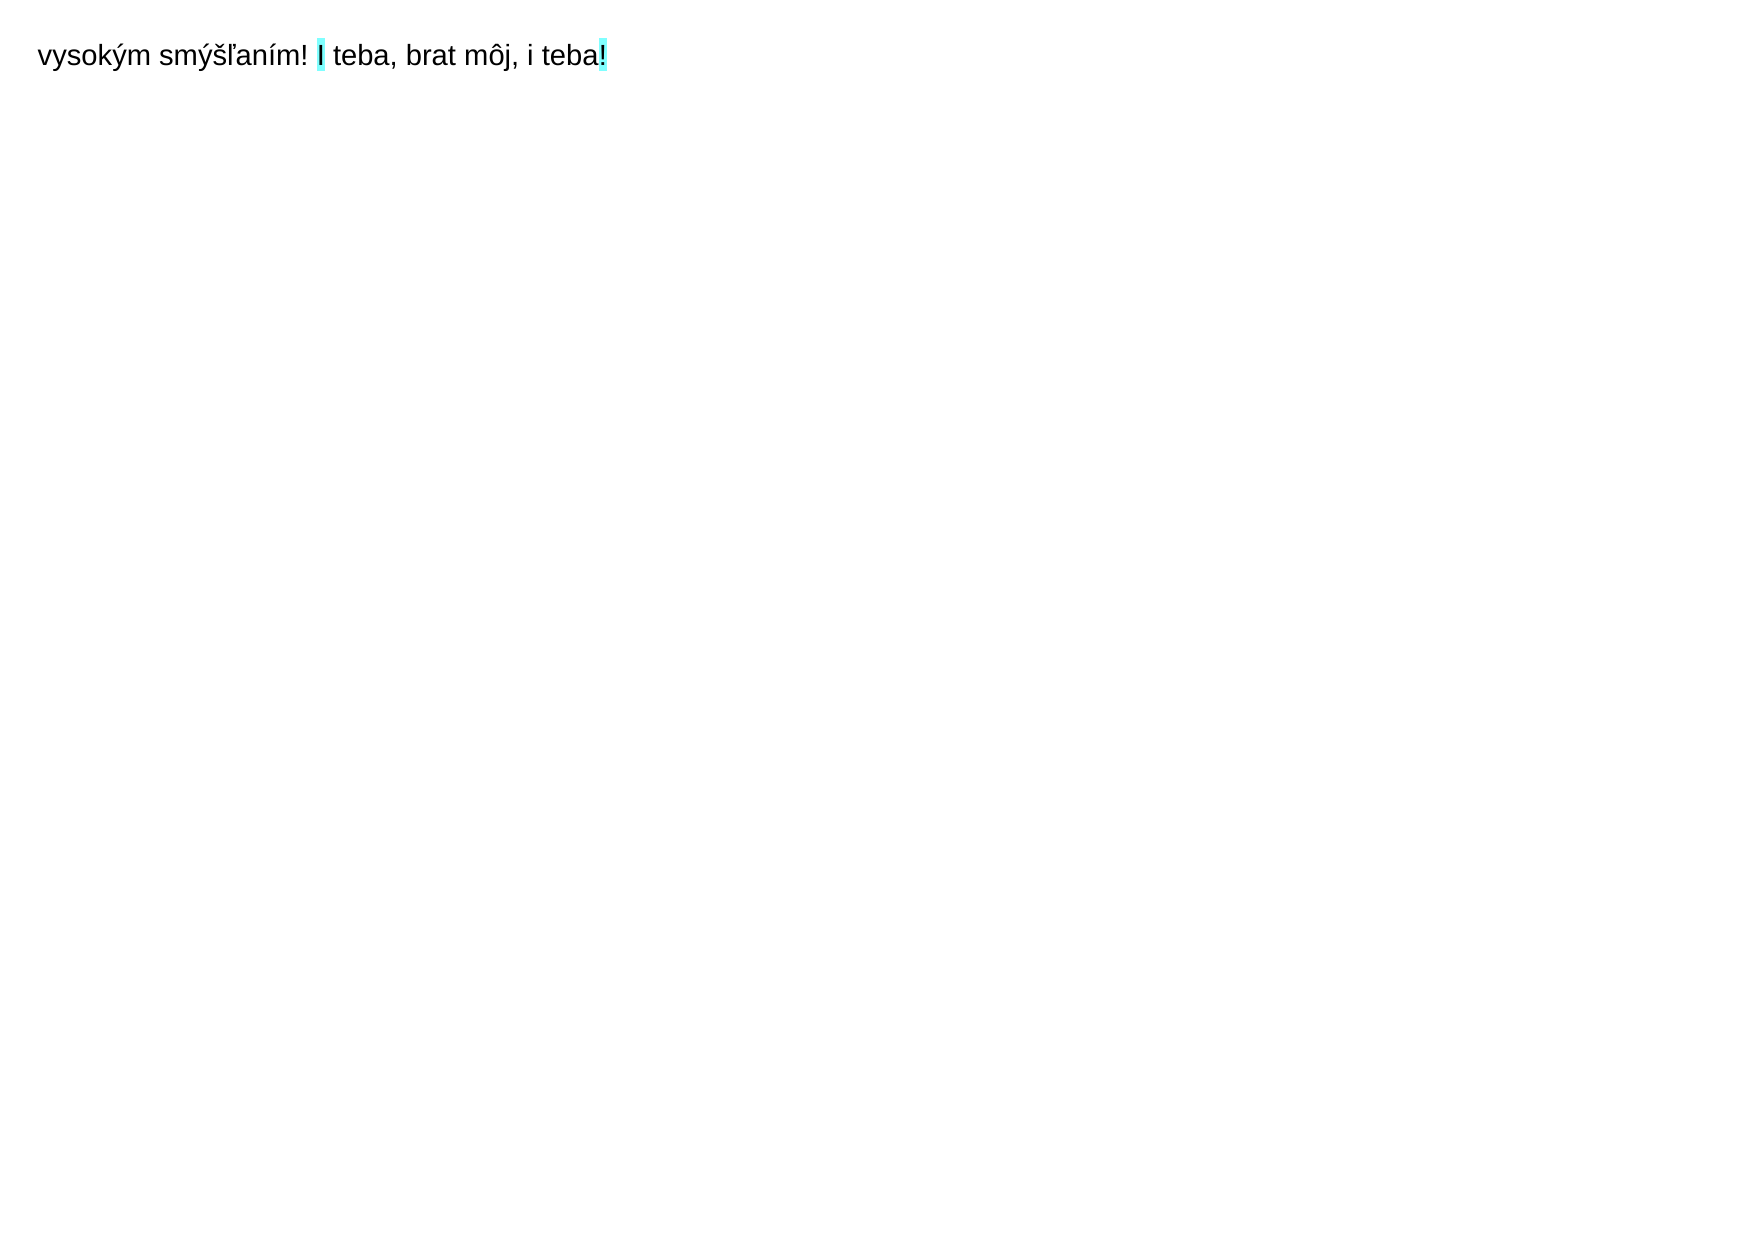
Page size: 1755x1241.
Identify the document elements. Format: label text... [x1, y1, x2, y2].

text vysokým smýšľaním! I teba, brat môj, i teba! [37, 37, 1130, 71]
